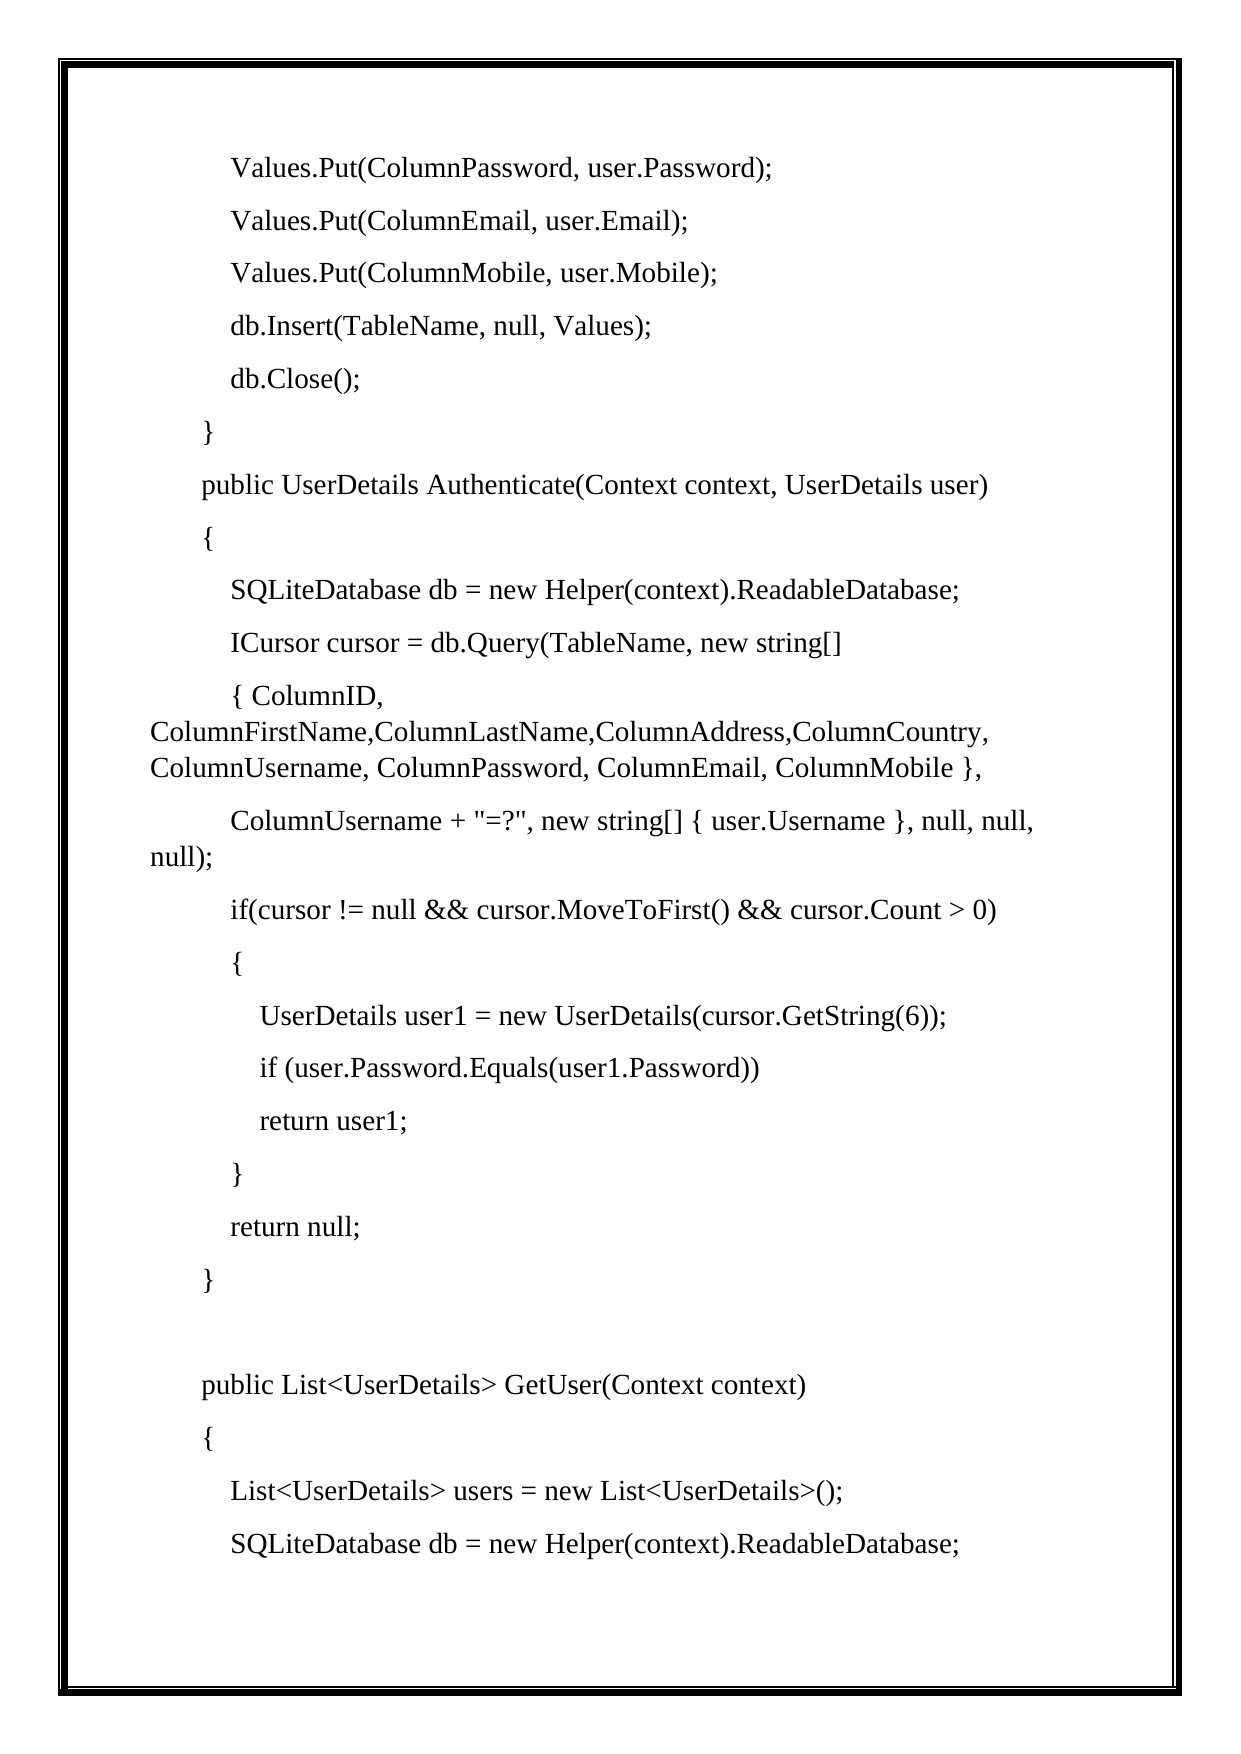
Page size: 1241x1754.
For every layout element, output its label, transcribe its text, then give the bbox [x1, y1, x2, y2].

text return user1; [150, 1103, 1090, 1137]
text SQLiteDatabase db = new Helper(context).ReadableDatabase; [150, 1526, 1090, 1559]
text return null; [150, 1209, 1090, 1243]
text public List<UserDetails> GetUser(Context context) [150, 1367, 1090, 1401]
text if (user.Password.Equals(user1.Password)) [150, 1051, 1090, 1084]
text } [150, 1156, 1090, 1190]
text ColumnUsername + "=?", new string[] { user.Username }, null, null, null); [150, 803, 1090, 873]
text } [150, 1262, 1090, 1295]
text ICursor cursor = db.Query(TableName, new string[] [150, 625, 1090, 659]
text Values.Put(ColumnEmail, user.Email); [150, 203, 1090, 236]
text Values.Put(ColumnPassword, user.Password); [150, 150, 1090, 183]
text { [150, 945, 1090, 978]
text db.Close(); [150, 361, 1090, 395]
text db.Insert(TableName, null, Values); [150, 308, 1090, 342]
text Values.Put(ColumnMobile, user.Mobile); [150, 256, 1090, 289]
text public UserDetails Authenticate(Context context, UserDetails user) [150, 467, 1090, 500]
text if(cursor != null && cursor.MoveToFirst() && cursor.Count > 0) [150, 892, 1090, 926]
text SQLiteDatabase db = new Helper(context).ReadableDatabase; [150, 572, 1090, 606]
text } [150, 414, 1090, 448]
text { [150, 1420, 1090, 1454]
text List<UserDetails> users = new List<UserDetails>(); [150, 1473, 1090, 1507]
text { ColumnID, ColumnFirstName,ColumnLastName,ColumnAddress,ColumnCountry, ColumnUsername, ColumnPassword, ColumnEmail, ColumnMobile }, [150, 678, 1090, 784]
text UserDetails user1 = new UserDetails(cursor.GetString(6)); [150, 998, 1090, 1031]
text { [150, 520, 1090, 553]
